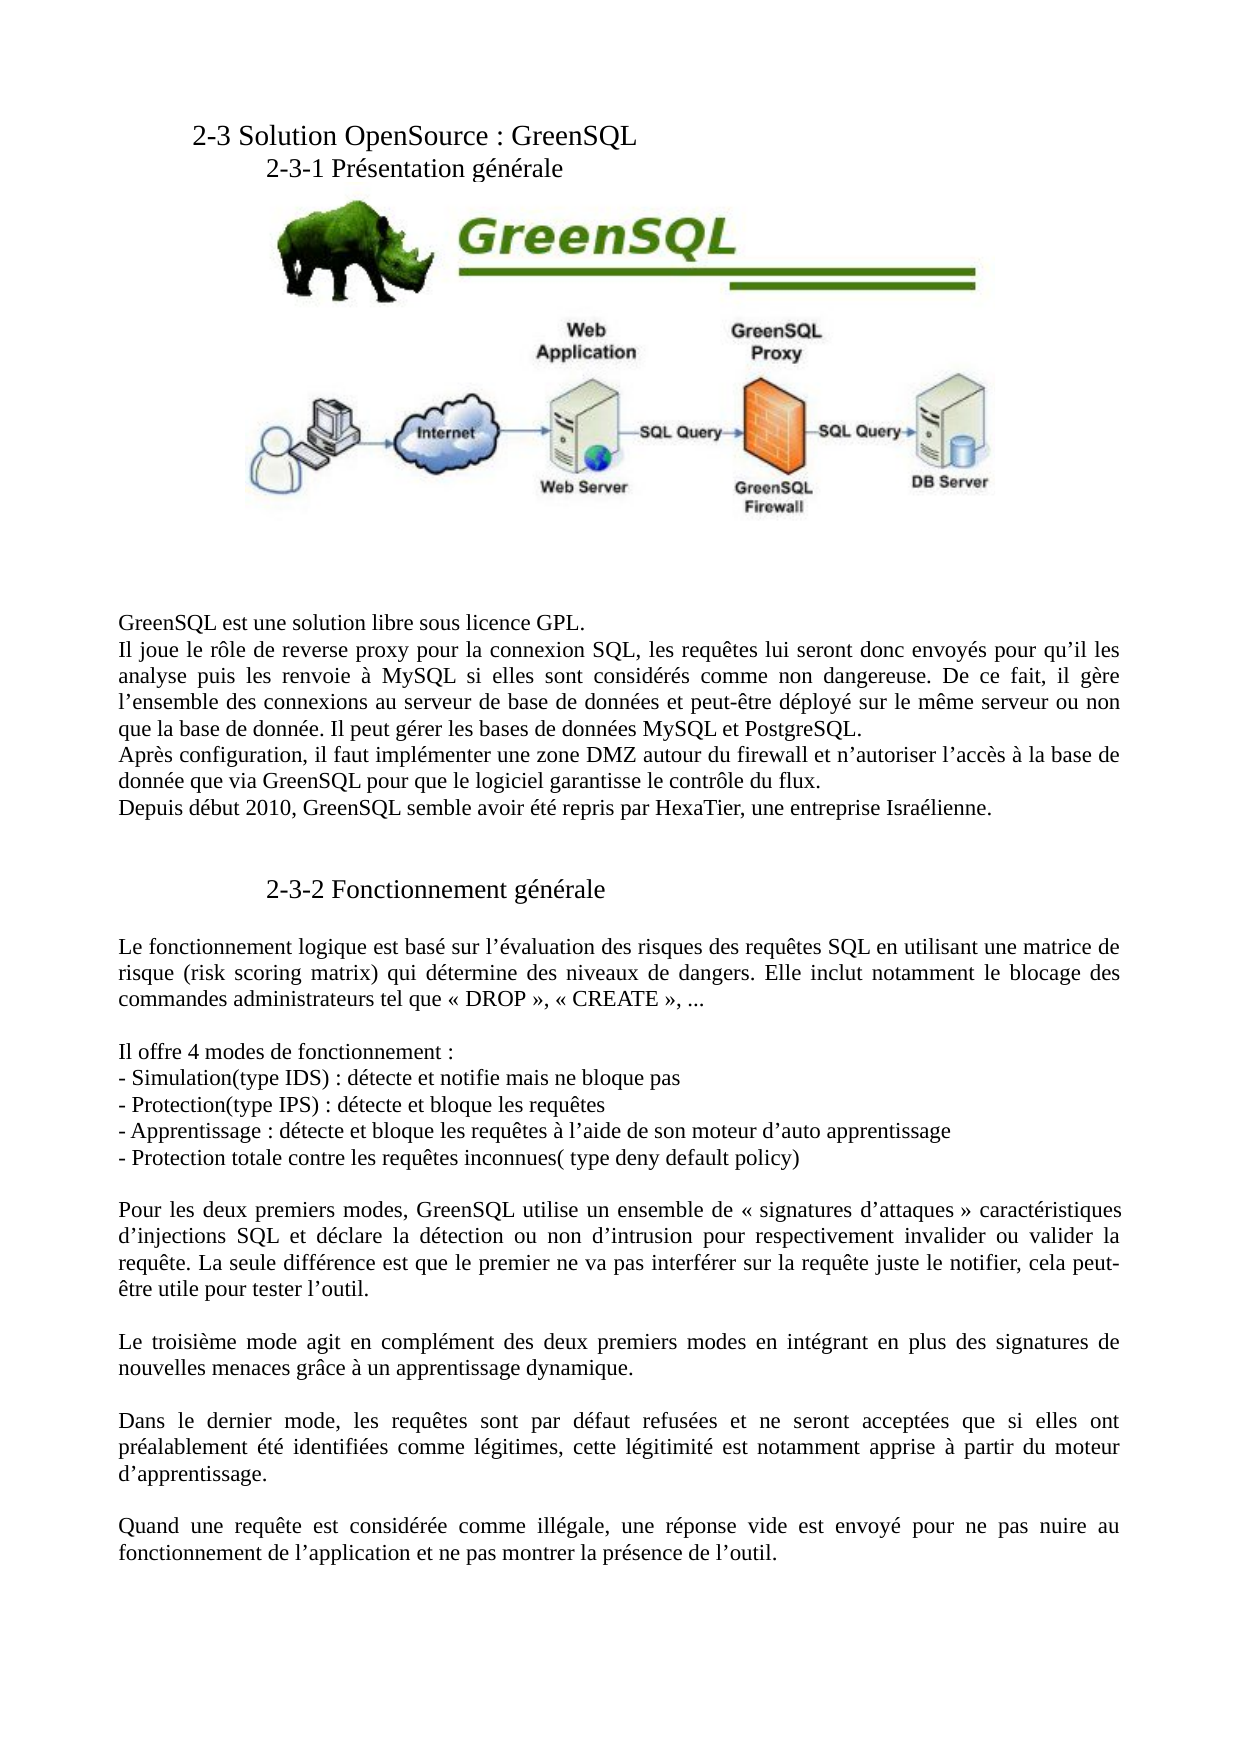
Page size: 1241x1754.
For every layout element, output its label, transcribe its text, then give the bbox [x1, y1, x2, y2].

text Le troisième mode agit en complément des deux premiers modes en intégrant en plus des signatures de nouvelles menaces grâce à un apprentissage dynamique. [118, 1328, 1122, 1381]
text Pour les deux premiers modes, GreenSQL utilise un ensemble de « signatures d’attaques » caractéristiques d’injections SQL et déclare la détection ou non d’intrusion pour respectivement invalider ou valider la requête. La seule différence est que le premier ne va pas interférer sur la requête juste le notifier, cela peut-être utile pour tester l’outil. [118, 1196, 1122, 1302]
text Il joue le rôle de reverse proxy pour la connexion SQL, les requêtes lui seront donc envoyés pour qu’il les analyse puis les renvoie à MySQL si elles sont considérés comme non dangereuse. De ce fait, il gère l’ensemble des connexions au serveur de base de données et peut-être déployé sur le même serveur ou non que la base de donnée. Il peut gérer les bases de données MySQL et PostgreSQL. [118, 636, 1122, 741]
text 2-3-1 Présentation générale [118, 152, 1122, 183]
text GreenSQL est une solution libre sous licence GPL. [118, 609, 1122, 636]
picture [245, 182, 995, 535]
text - Protection(type IPS) : détecte et bloque les requêtes [118, 1091, 1122, 1117]
text Quand une requête est considérée comme illégale, une réponse vide est envoyé pour ne pas nuire au fonctionnement de l’application et ne pas montrer la présence de l’outil. [118, 1512, 1122, 1565]
text - Protection totale contre les requêtes inconnues( type deny default policy) [118, 1143, 1122, 1170]
text Dans le dernier mode, les requêtes sont par défaut refusées et ne seront acceptées que si elles ont préalablement été identifiées comme légitimes, cette légitimité est notamment apprise à partir du moteur d’apprentissage. [118, 1407, 1122, 1486]
text - Apprentissage : détecte et bloque les requêtes à l’aide de son moteur d’auto apprentissage [118, 1117, 1122, 1143]
text Depuis début 2010, GreenSQL semble avoir été repris par HexaTier, une entreprise Israélienne. [118, 794, 1122, 820]
text - Simulation(type IDS) : détecte et notifie mais ne bloque pas [118, 1064, 1122, 1091]
text 2-3-2 Fonctionnement générale [118, 873, 1122, 904]
text Il offre 4 modes de fonctionnement : [118, 1038, 1122, 1064]
text 2-3 Solution OpenSource : GreenSQL [118, 118, 1122, 152]
text Après configuration, il faut implémenter une zone DMZ autour du firewall et n’autoriser l’accès à la base de donnée que via GreenSQL pour que le logiciel garantisse le contrôle du flux. [118, 741, 1122, 794]
text Le fonctionnement logique est basé sur l’évaluation des risques des requêtes SQL en utilisant une matrice de risque (risk scoring matrix) qui détermine des niveaux de dangers. Elle inclut notamment le blocage des commandes administrateurs tel que « DROP », « CREATE », ... [118, 933, 1122, 1012]
